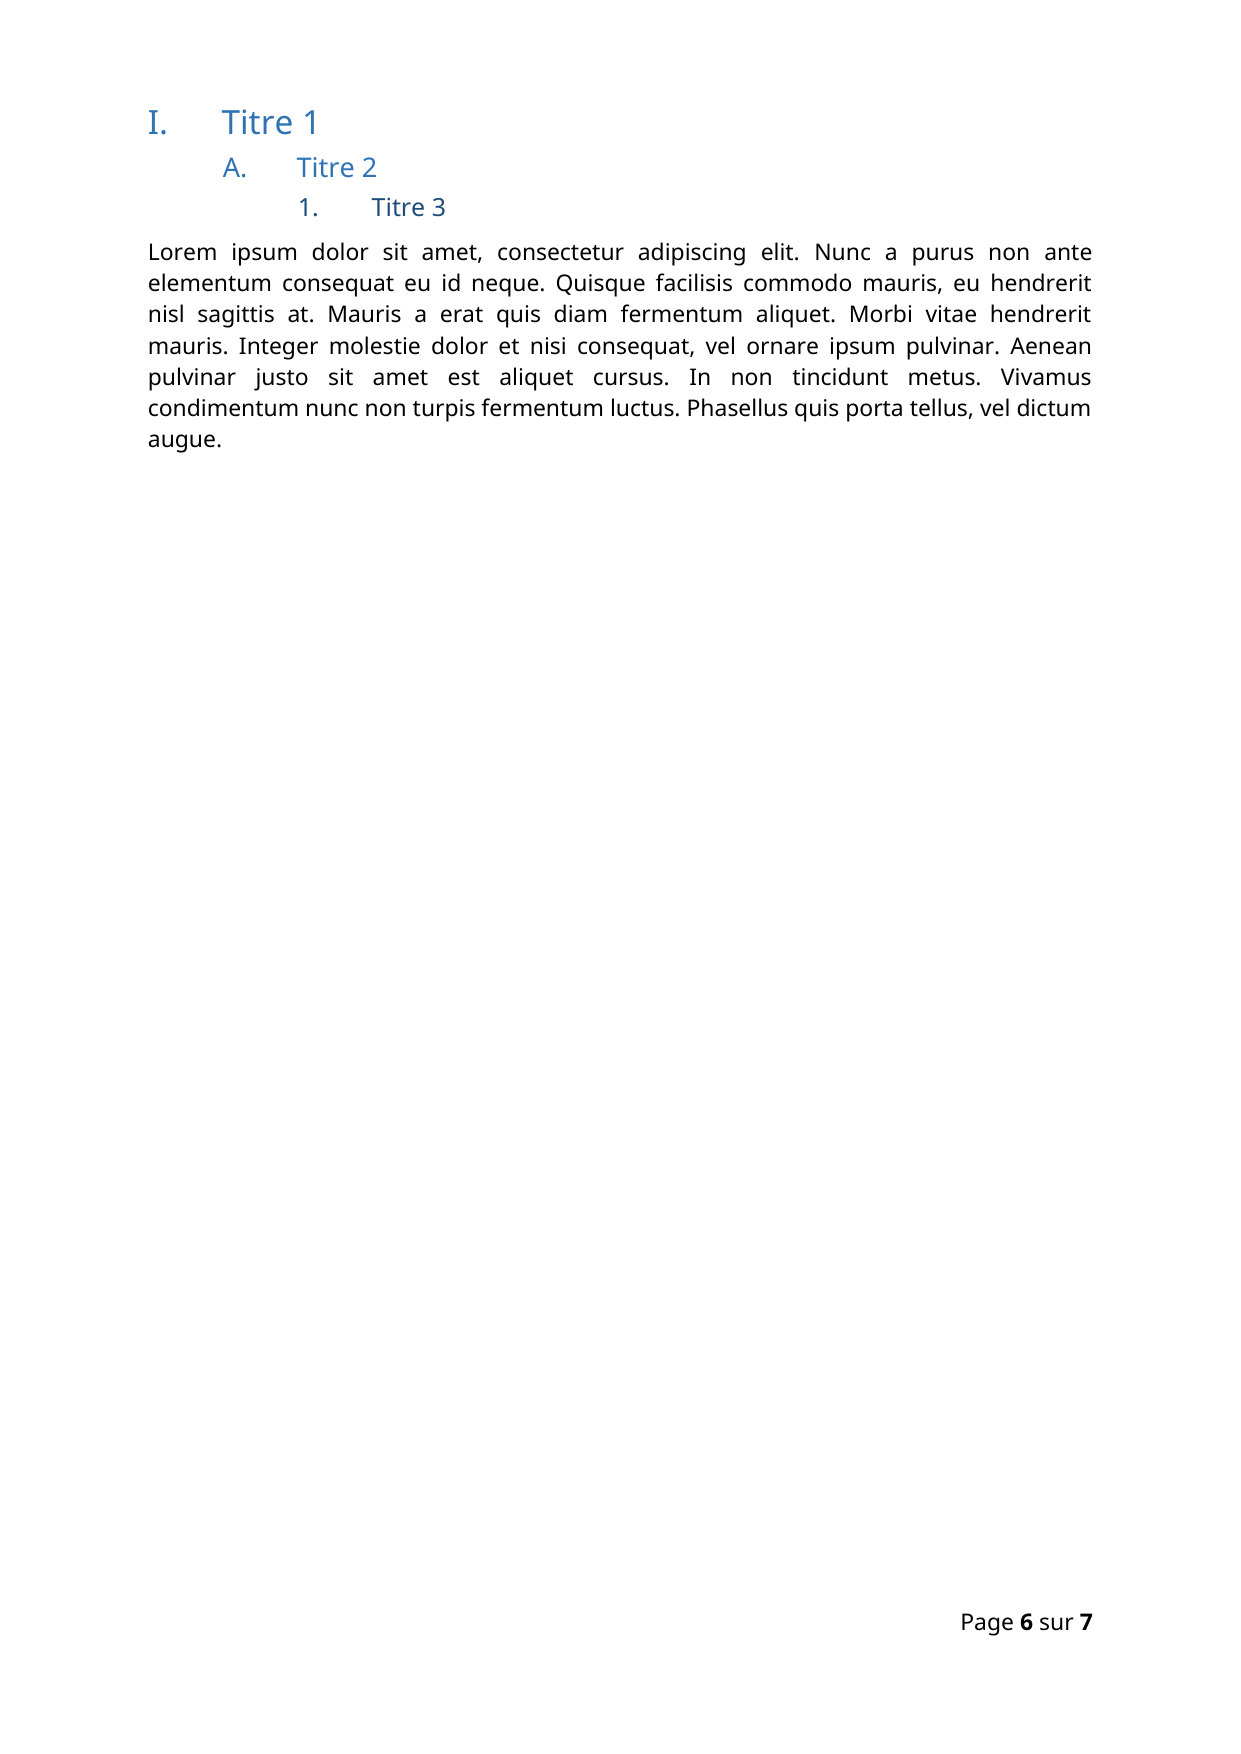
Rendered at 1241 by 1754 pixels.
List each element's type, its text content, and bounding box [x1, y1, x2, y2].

subtitle Titre 3 [298, 189, 1093, 223]
subtitle Titre 2 [223, 148, 1093, 185]
text Lorem ipsum dolor sit amet, consectetur adipiscing elit. Nunc a purus non ante elementum consequat eu id neque. Quisque facilisis commodo mauris, eu hendrerit nisl sagittis at. Mauris a erat quis diam fermentum aliquet. Morbi vitae hendrerit mauris. Integer molestie dolor et nisi consequat, vel ornare ipsum pulvinar. Aenean pulvinar justo sit amet est aliquet cursus. In non tincidunt metus. Vivamus condimentum nunc non turpis fermentum luctus. Phasellus quis porta tellus, vel dictum augue. [148, 236, 1093, 455]
subtitle Titre 1 [148, 99, 1093, 144]
